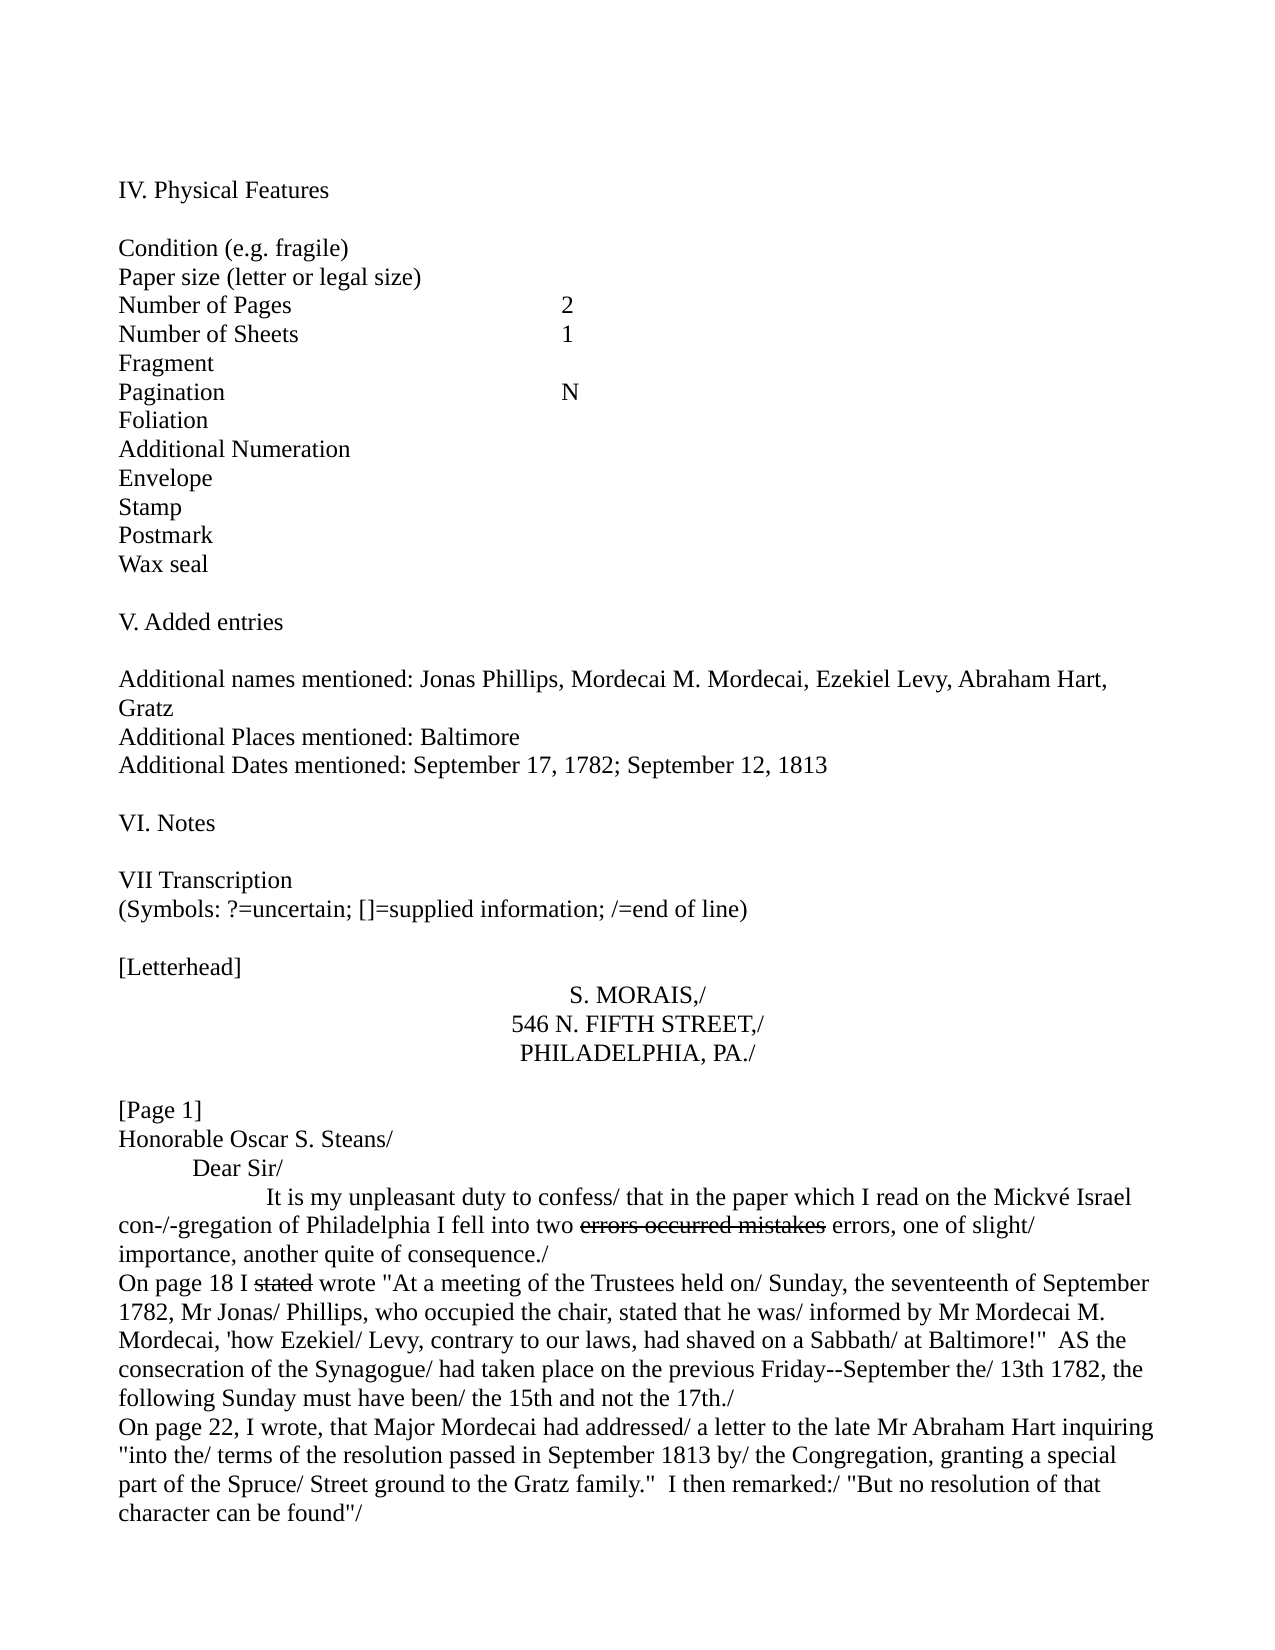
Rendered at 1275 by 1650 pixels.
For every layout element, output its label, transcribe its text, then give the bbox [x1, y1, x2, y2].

text Pagination N [118, 377, 1157, 406]
text It is my unpleasant duty to confess/ that in the paper which I read on the Mickvé Israel con-/-gregation of Philadelphia I fell into two errors occurred mistakes errors, one of slight/ importance, another quite of consequence./ [118, 1182, 1157, 1268]
text 546 N. FIFTH STREET,/ [118, 1009, 1157, 1038]
text On page 18 I stated wrote "At a meeting of the Trustees held on/ Sunday, the seventeenth of September 1782, Mr Jonas/ Phillips, who occupied the chair, stated that he was/ informed by Mr Mordecai M. Mordecai, 'how Ezekiel/ Levy, contrary to our laws, had shaved on a Sabbath/ at Baltimore!" AS the consecration of the Synagogue/ had taken place on the previous Friday--September the/ 13th 1782, the following Sunday must have been/ the 15th and not the 17th./ [118, 1268, 1157, 1412]
text Honorable Oscar S. Steans/ [118, 1124, 1157, 1153]
text [Page 1] [118, 1096, 1157, 1124]
text V. Added entries [118, 607, 1157, 636]
text On page 22, I wrote, that Major Mordecai had addressed/ a letter to the late Mr Abraham Hart inquiring "into the/ terms of the resolution passed in September 1813 by/ the Congregation, granting a special part of the Spruce/ Street ground to the Gratz family." I then remarked:/ "But no resolution of that character can be found"/ [118, 1412, 1157, 1527]
text [Letterhead] [118, 952, 1157, 981]
text Additional Places mentioned: Baltimore [118, 722, 1157, 751]
text Number of Pages 2 [118, 291, 1157, 319]
text VII Transcription [118, 866, 1157, 894]
text Postma rk [118, 521, 1157, 549]
text Condition (e.g. fragile) [118, 233, 1157, 262]
text Paper size (letter or legal size) [118, 262, 1157, 291]
text Number of Sheets 1 [118, 319, 1157, 348]
text IV. Physical Features [118, 176, 1157, 204]
text Dear Sir/ [118, 1153, 1157, 1182]
text (Symbols: ?=uncertain; []=supplied information; /=end of line) [118, 894, 1157, 923]
text S. MORAIS,/ [118, 981, 1157, 1009]
text Additional Numeration [118, 434, 1157, 463]
text Additional Dates mentioned: September 17, 1782; September 12, 1813 [118, 751, 1157, 779]
text Wax seal [118, 549, 1157, 578]
text Fragment [118, 348, 1157, 377]
text PHILADELPHIA, PA./ [118, 1038, 1157, 1067]
text Foliation [118, 406, 1157, 434]
text Additional names mentioned: Jonas Phillips, Mordecai M. Mordecai, Ezekiel Levy, Abraham Hart, Gratz [118, 664, 1157, 722]
text Stamp [118, 492, 1157, 521]
text VI. Notes [118, 808, 1157, 837]
text Envelope [118, 463, 1157, 492]
